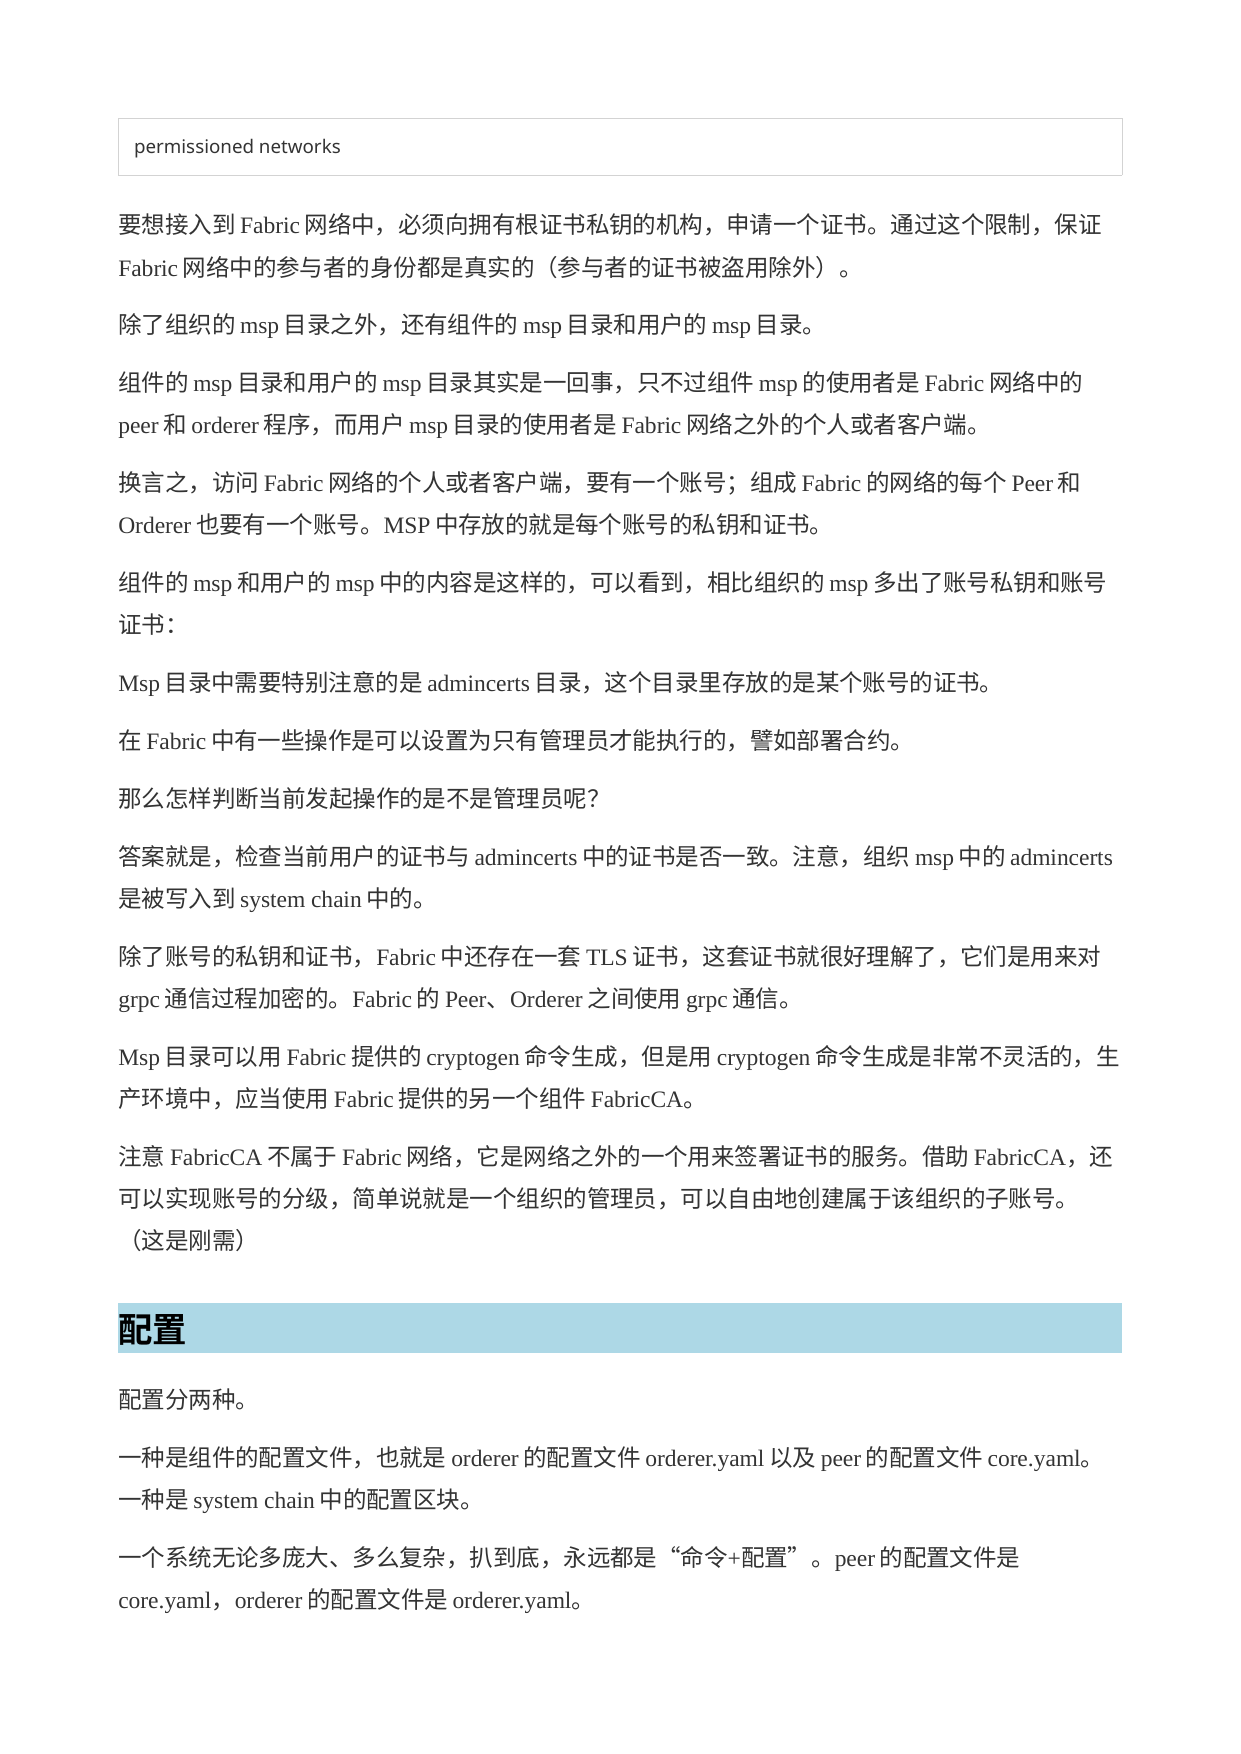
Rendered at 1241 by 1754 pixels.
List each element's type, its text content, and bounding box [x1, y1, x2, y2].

text Msp目录中需要特别注意的是admincerts目录，这个目录里存放的是某个账号的证书。 [118, 656, 1122, 698]
text 除了组织的msp目录之外，还有组件的msp目录和用户的msp目录。 [118, 298, 1122, 341]
text 组件的msp和用户的msp中的内容是这样的，可以看到，相比组织的msp多出了账号私钥和账号证书： [118, 556, 1122, 641]
text 组件的msp目录和用户的msp目录其实是一回事，只不过组件msp的使用者是Fabric网络中的peer和orderer程序，而用户msp目录的使用者是Fabric网络之外的个人或者客户端。 [118, 356, 1122, 441]
text 要想接入到Fabric网络中，必须向拥有根证书私钥的机构，申请一个证书。通过这个限制，保证Fabric网络中的参与者的身份都是真实的（参与者的证书被盗用除外）。 [118, 198, 1122, 283]
text 答案就是，检查当前用户的证书与admincerts中的证书是否一致。注意，组织msp中的admincerts是被写入到system chain中的。 [118, 829, 1122, 914]
text 一个系统无论多庞大、多么复杂，扒到底，永远都是“命令+配置”。peer的配置文件是core.yaml，orderer的配置文件是orderer.yaml。 [118, 1531, 1122, 1616]
text permissioned networks [119, 119, 1122, 175]
text 那么怎样判断当前发起操作的是不是管理员呢？ [118, 772, 1122, 814]
text 除了账号的私钥和证书，Fabric中还存在一套TLS证书，这套证书就很好理解了，它们是用来对grpc通信过程加密的。Fabric的Peer、Orderer之间使用grpc通信。 [118, 929, 1122, 1014]
text 一种是组件的配置文件，也就是orderer的配置文件orderer.yaml以及peer的配置文件core.yaml。一种是system chain中的配置区块。 [118, 1431, 1122, 1516]
text 注意FabricCA不属于Fabric网络，它是网络之外的一个用来签署证书的服务。借助FabricCA，还可以实现账号的分级，简单说就是一个组织的管理员，可以自由地创建属于该组织的子账号。（这是刚需） [118, 1129, 1122, 1256]
text 换言之，访问Fabric网络的个人或者客户端，要有一个账号；组成Fabric的网络的每个Peer和Orderer也要有一个账号。MSP中存放的就是每个账号的私钥和证书。 [118, 456, 1122, 541]
text 配置分两种。 [118, 1373, 1122, 1416]
text Msp目录可以用Fabric提供的cryptogen命令生成，但是用cryptogen命令生成是非常不灵活的，生产环境中，应当使用Fabric提供的另一个组件FabricCA。 [118, 1029, 1122, 1114]
text 在Fabric中有一些操作是可以设置为只有管理员才能执行的，譬如部署合约。 [118, 714, 1122, 756]
subtitle 配置 [118, 1303, 1122, 1353]
